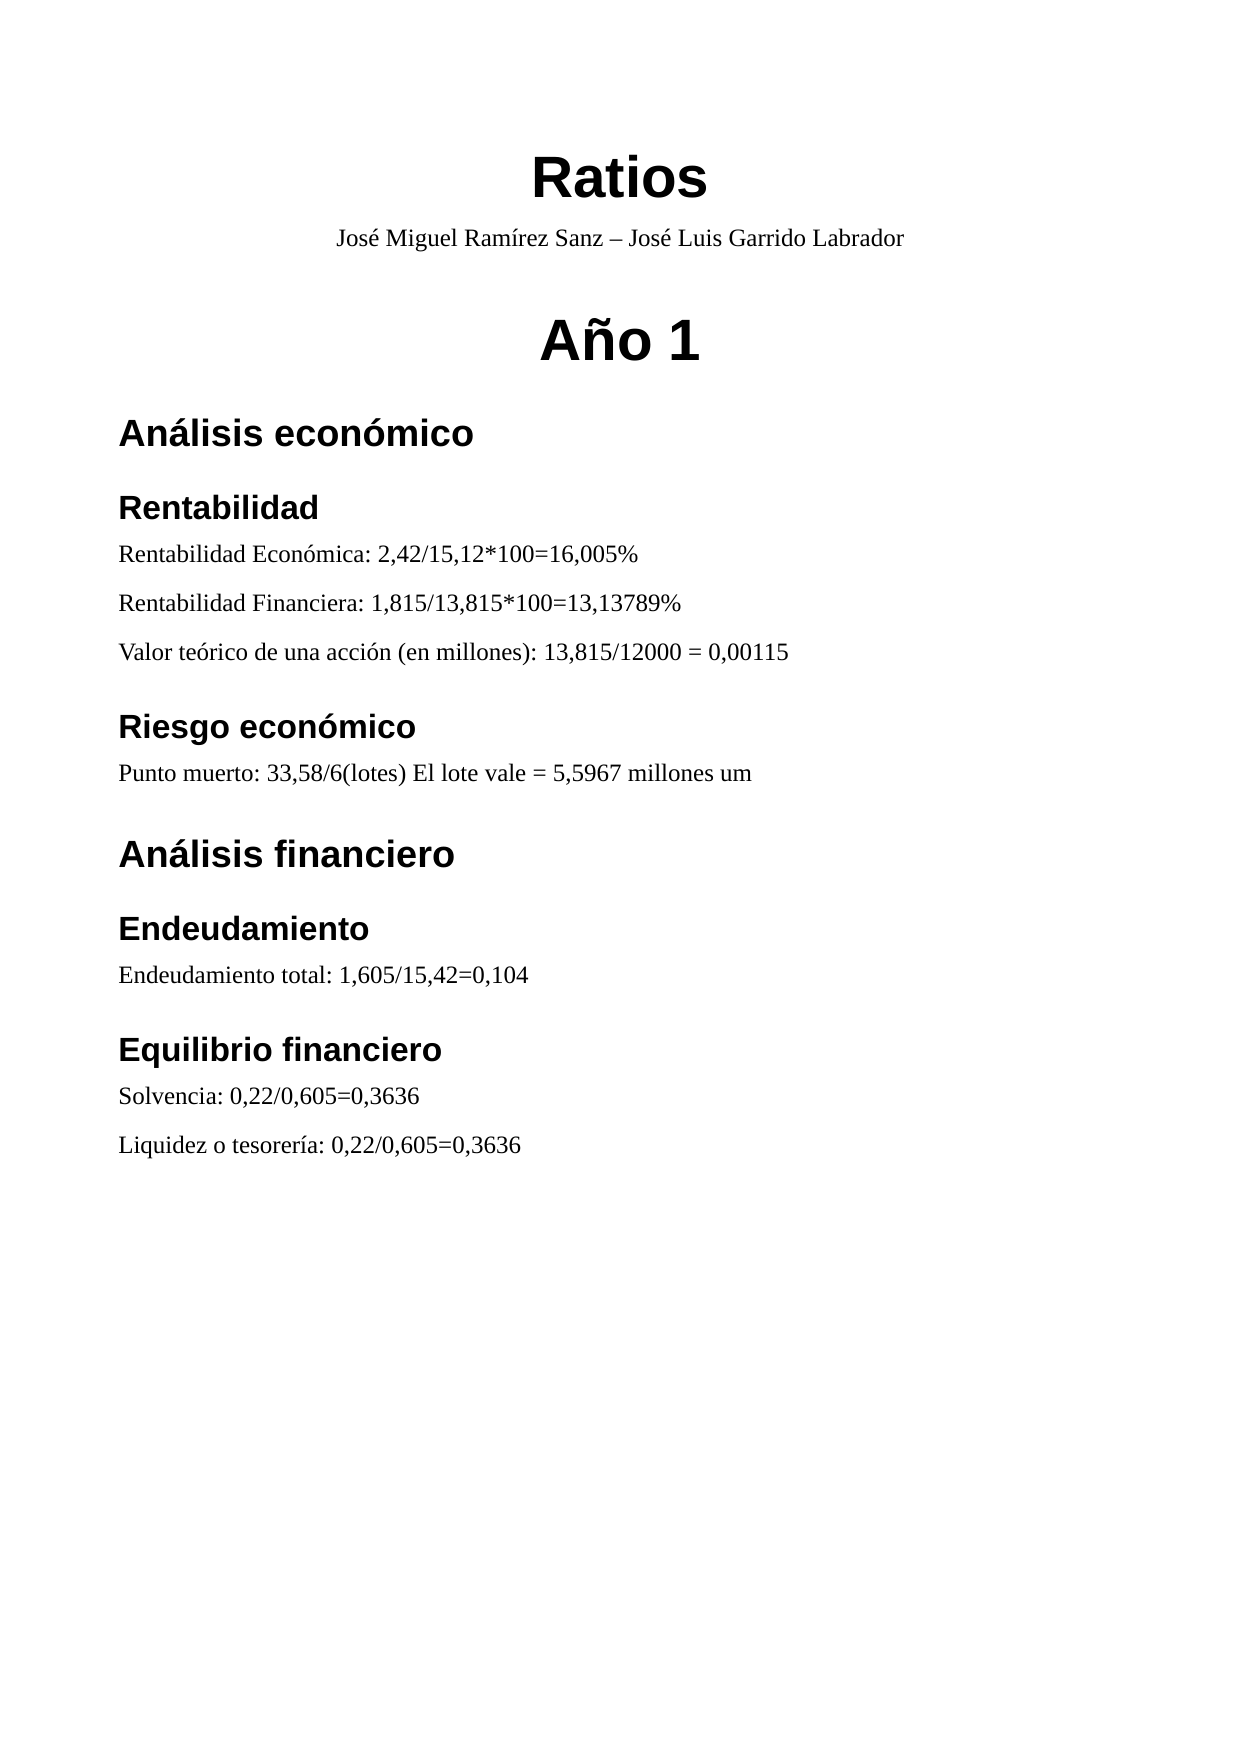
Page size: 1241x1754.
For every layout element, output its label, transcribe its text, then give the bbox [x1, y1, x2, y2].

text Rentabilidad Económica: 2,42/15,12*100=16,005% [118, 539, 1122, 567]
text Rentabilidad Financiera: 1,815/13,815*100=13,13789% [118, 588, 1122, 616]
subtitle Endeudamiento [118, 909, 1122, 947]
text José Miguel Ramírez Sanz – José Luis Garrido Labrador [177, 223, 1063, 251]
subtitle Rentabilidad [118, 487, 1122, 526]
text Endeudamiento total: 1,605/15,42=0,104 [118, 960, 1122, 989]
subtitle Equilibrio financiero [118, 1030, 1122, 1068]
subtitle Análisis financiero [118, 832, 1122, 876]
title Año 1 [118, 306, 1122, 373]
text Valor teórico de una acción (en millones): 13,815/12000 = 0,00115 [118, 637, 1122, 666]
text Liquidez o tesorería: 0,22/0,605=0,3636 [118, 1130, 1122, 1159]
text Punto muerto: 33,58/6(lotes) El lote vale = 5,5967 millones um [118, 758, 1122, 787]
subtitle Análisis económico [118, 411, 1122, 454]
title Ratios [118, 143, 1122, 210]
text Solvencia: 0,22/0,605=0,3636 [118, 1081, 1122, 1110]
subtitle Riesgo económico [118, 707, 1122, 745]
